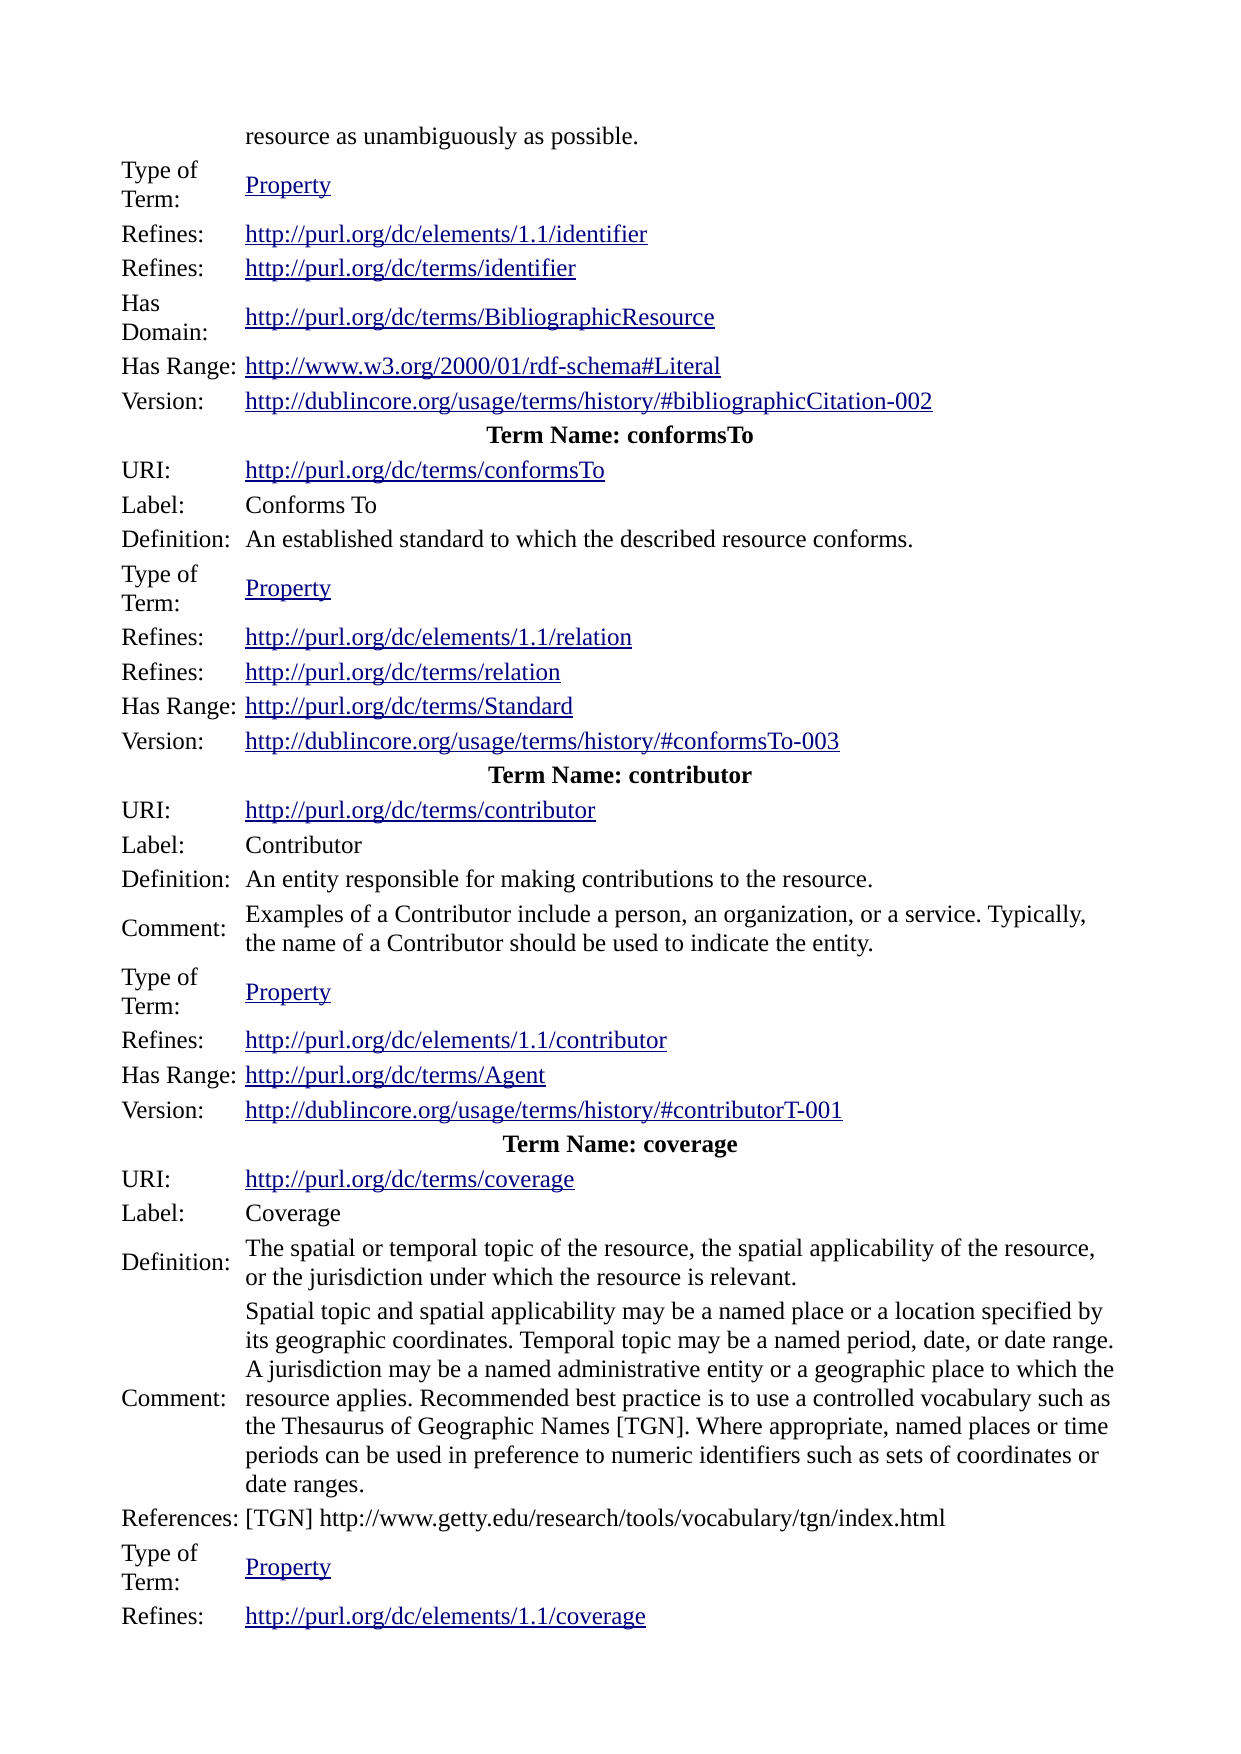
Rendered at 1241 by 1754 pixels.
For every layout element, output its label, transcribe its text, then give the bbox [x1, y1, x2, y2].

table_cell http://purl.org/dc/terms/Agent [242, 1057, 1122, 1092]
table_cell http://www.w3.org/2000/01/rdf-schema#Literal [242, 349, 1122, 383]
table_cell Label: [118, 1196, 242, 1230]
table_cell Comment: [118, 1294, 242, 1501]
table_cell URI: [118, 792, 242, 827]
table_cell Has Domain: [118, 285, 242, 348]
table_cell Refines: [118, 654, 242, 688]
table_cell Type of Term: [118, 556, 242, 619]
table_cell http://purl.org/dc/terms/identifier [242, 251, 1122, 285]
table_cell Label: [118, 827, 242, 861]
table_cell Version: [118, 723, 242, 758]
table_cell http://purl.org/dc/terms/BibliographicResource [242, 285, 1122, 348]
table_cell Type of Term: [118, 1535, 242, 1598]
table_cell Property [242, 1535, 1122, 1598]
table_cell http://dublincore.org/usage/terms/history/#conformsTo-003 [242, 723, 1122, 758]
table_cell http://purl.org/dc/terms/conformsTo [242, 452, 1122, 487]
table_cell http://purl.org/dc/elements/1.1/contributor [242, 1023, 1122, 1057]
table_cell resource as unambiguously as possible. [242, 118, 1122, 153]
table_cell Property [242, 556, 1122, 619]
table_cell Refines: [118, 619, 242, 654]
table_cell Spatial topic and spatial applicability may be a named place or a location specified by its geographic coordinates. Temporal topic may be a named period, date, or date range. A jurisdiction may be a named administrative entity or a geographic place to which the resource applies. Recommended best practice is to use a controlled vocabulary such as the Thesaurus of Geographic Names [TGN]. Where appropriate, named places or time periods can be used in preference to numeric identifiers such as sets of coordinates or date ranges. [242, 1294, 1122, 1501]
table_cell The spatial or temporal topic of the resource, the spatial applicability of the resource, or the jurisdiction under which the resource is relevant. [242, 1230, 1122, 1293]
table_cell http://purl.org/dc/elements/1.1/relation [242, 619, 1122, 654]
table_cell Definition: [118, 1230, 242, 1293]
table_cell Definition: [118, 861, 242, 896]
table_cell Coverage [242, 1196, 1122, 1230]
table_cell Refines: [118, 1023, 242, 1057]
table_cell Definition: [118, 521, 242, 556]
table_cell Type of Term: [118, 959, 242, 1023]
table_cell http://purl.org/dc/terms/coverage [242, 1161, 1122, 1196]
table_cell http://purl.org/dc/elements/1.1/identifier [242, 216, 1122, 251]
table_cell Contributor [242, 827, 1122, 861]
table_cell Refines: [118, 216, 242, 251]
table_cell Has Range: [118, 689, 242, 723]
table_cell Refines: [118, 251, 242, 285]
table_cell Term Name: coverage [118, 1126, 1122, 1161]
table_cell Property [242, 959, 1122, 1023]
table_cell URI: [118, 1161, 242, 1196]
table_cell References: [118, 1501, 242, 1535]
table_cell http://dublincore.org/usage/terms/history/#bibliographicCitation-002 [242, 383, 1122, 418]
table_cell http://purl.org/dc/terms/relation [242, 654, 1122, 688]
table_cell An entity responsible for making contributions to the resource. [242, 861, 1122, 896]
table_cell http://purl.org/dc/terms/contributor [242, 792, 1122, 827]
table_cell Version: [118, 383, 242, 418]
table_cell Has Range: [118, 349, 242, 383]
table_cell Refines: [118, 1599, 242, 1633]
table_cell [TGN] http://www.getty.edu/research/tools/vocabulary/tgn/index.html [242, 1501, 1122, 1535]
table_cell Term Name: contributor [118, 758, 1122, 792]
table_cell Type of Term: [118, 153, 242, 216]
table_cell Version: [118, 1092, 242, 1126]
table_cell Term Name: conformsTo [118, 418, 1122, 452]
table_cell Label: [118, 487, 242, 521]
table_cell http://dublincore.org/usage/terms/history/#contributorT-001 [242, 1092, 1122, 1126]
table_cell Has Range: [118, 1057, 242, 1092]
table_cell Conforms To [242, 487, 1122, 521]
table_cell An established standard to which the described resource conforms. [242, 521, 1122, 556]
table_cell Examples of a Contributor include a person, an organization, or a service. Typically, the name of a Contributor should be used to indicate the entity. [242, 896, 1122, 959]
table_cell Comment: [118, 896, 242, 959]
table_cell http://purl.org/dc/elements/1.1/coverage [242, 1599, 1122, 1633]
table_cell URI: [118, 452, 242, 487]
table_cell http://purl.org/dc/terms/Standard [242, 689, 1122, 723]
table_cell Property [242, 153, 1122, 216]
table_cell [118, 118, 242, 153]
